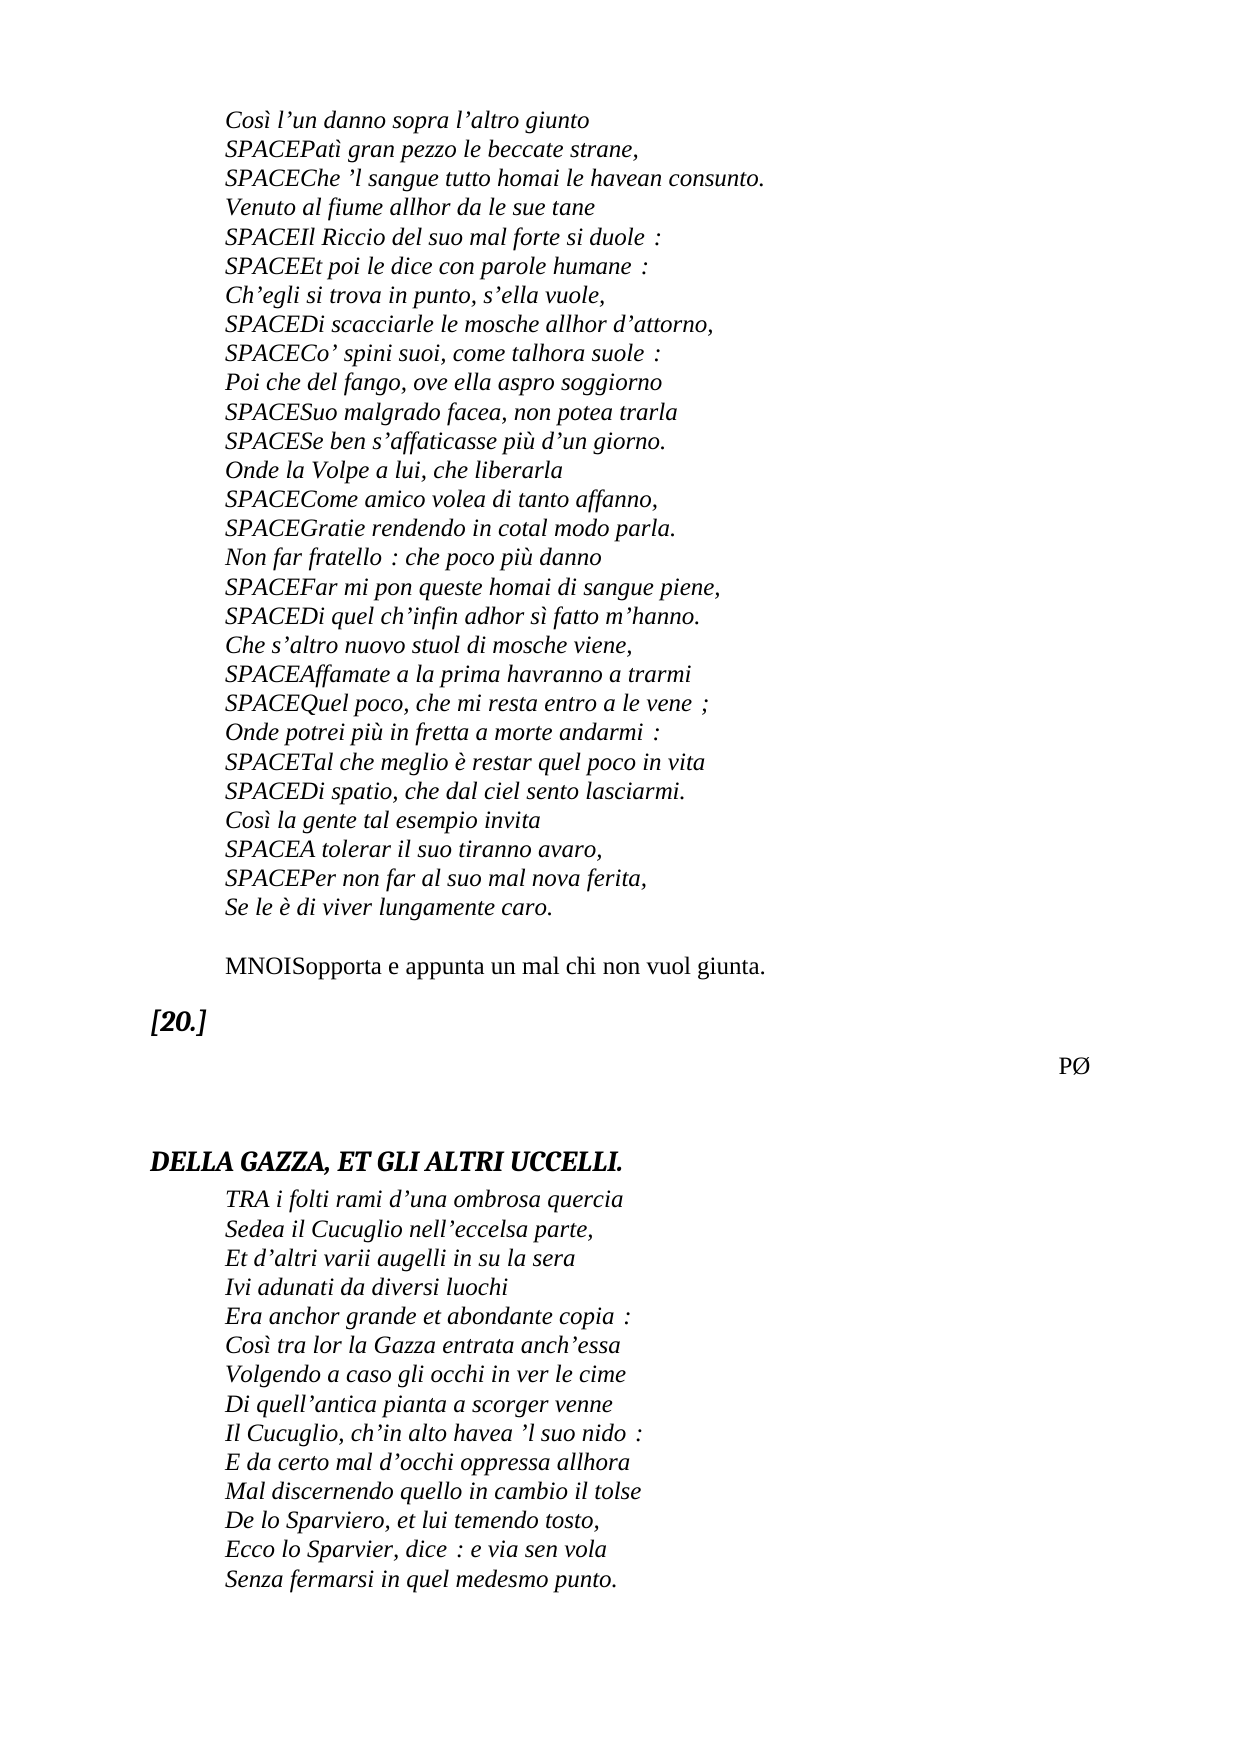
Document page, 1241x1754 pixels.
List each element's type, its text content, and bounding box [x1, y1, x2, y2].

text Venuto al fiume allhor da le sue tane SPACEIl Riccio del suo mal forte si duole : SPACEEt poi le dice con parole humane : [225, 192, 1090, 280]
text Poi che del fango, ove ella aspro soggiorno SPACESuo malgrado facea, non potea trarla SPACESe ben s’affaticasse più d’un giorno. [225, 367, 1090, 455]
text Così la gente tal esempio invita SPACEA tolerar il suo tiranno avaro, SPACEPer non far al suo mal nova ferita, Se le è di viver lungamente caro. [225, 805, 1090, 922]
text Ch’egli si trova in punto, s’ella vuole, SPACEDi scacciarle le mosche allhor d’attorno, SPACECo’ spini suoi, come talhora suole : [225, 280, 1090, 367]
text Così l’un danno sopra l’altro giunto SPACEPatì gran pezzo le beccate strane, SPACEChe ’l sangue tutto homai le havean consunto. [225, 105, 1090, 192]
text PØ [150, 1045, 1090, 1082]
text Onde potrei più in fretta a morte andarmi : SPACETal che meglio è restar quel poco in vita SPACEDi spatio, che dal ciel sento lasciarmi. [225, 717, 1090, 805]
text MNOISopporta e appunta un mal chi non vuol giunta. [225, 951, 1090, 980]
subtitle [20.] [150, 1005, 1090, 1038]
subtitle DELLA GAZZA, ET GLI ALTRI UCCELLI. [150, 1145, 1090, 1178]
text Onde la Volpe a lui, che liberarla SPACECome amico volea di tanto affanno, SPACEGratie rendendo in cotal modo parla. [225, 455, 1090, 542]
text Non far fratello : che poco più danno SPACEFar mi pon queste homai di sangue piene, SPACEDi quel ch’infin adhor sì fatto m’hanno. [225, 542, 1090, 630]
text TRA i folti rami d’una ombrosa quercia Sedea il Cucuglio nell’eccelsa parte, Et d’altri varii augelli in su la sera Ivi adunati da diversi luochi Era anchor grande et abondante copia : Così tra lor la Gazza entrata anch’essa Volgendo a caso gli occhi in ver le cime Di quell’antica pianta a scorger venne Il Cucuglio, ch’in alto havea ’l suo nido : E da certo mal d’occhi oppressa allhora Mal discernendo quello in cambio il tolse De lo Sparviero, et lui temendo tosto, Ecco lo Sparvier, dice : e via sen vola Senza fermarsi in quel medesmo punto. [225, 1184, 1090, 1593]
text Che s’altro nuovo stuol di mosche viene, SPACEAffamate a la prima havranno a trarmi SPACEQuel poco, che mi resta entro a le vene ; [225, 630, 1090, 717]
